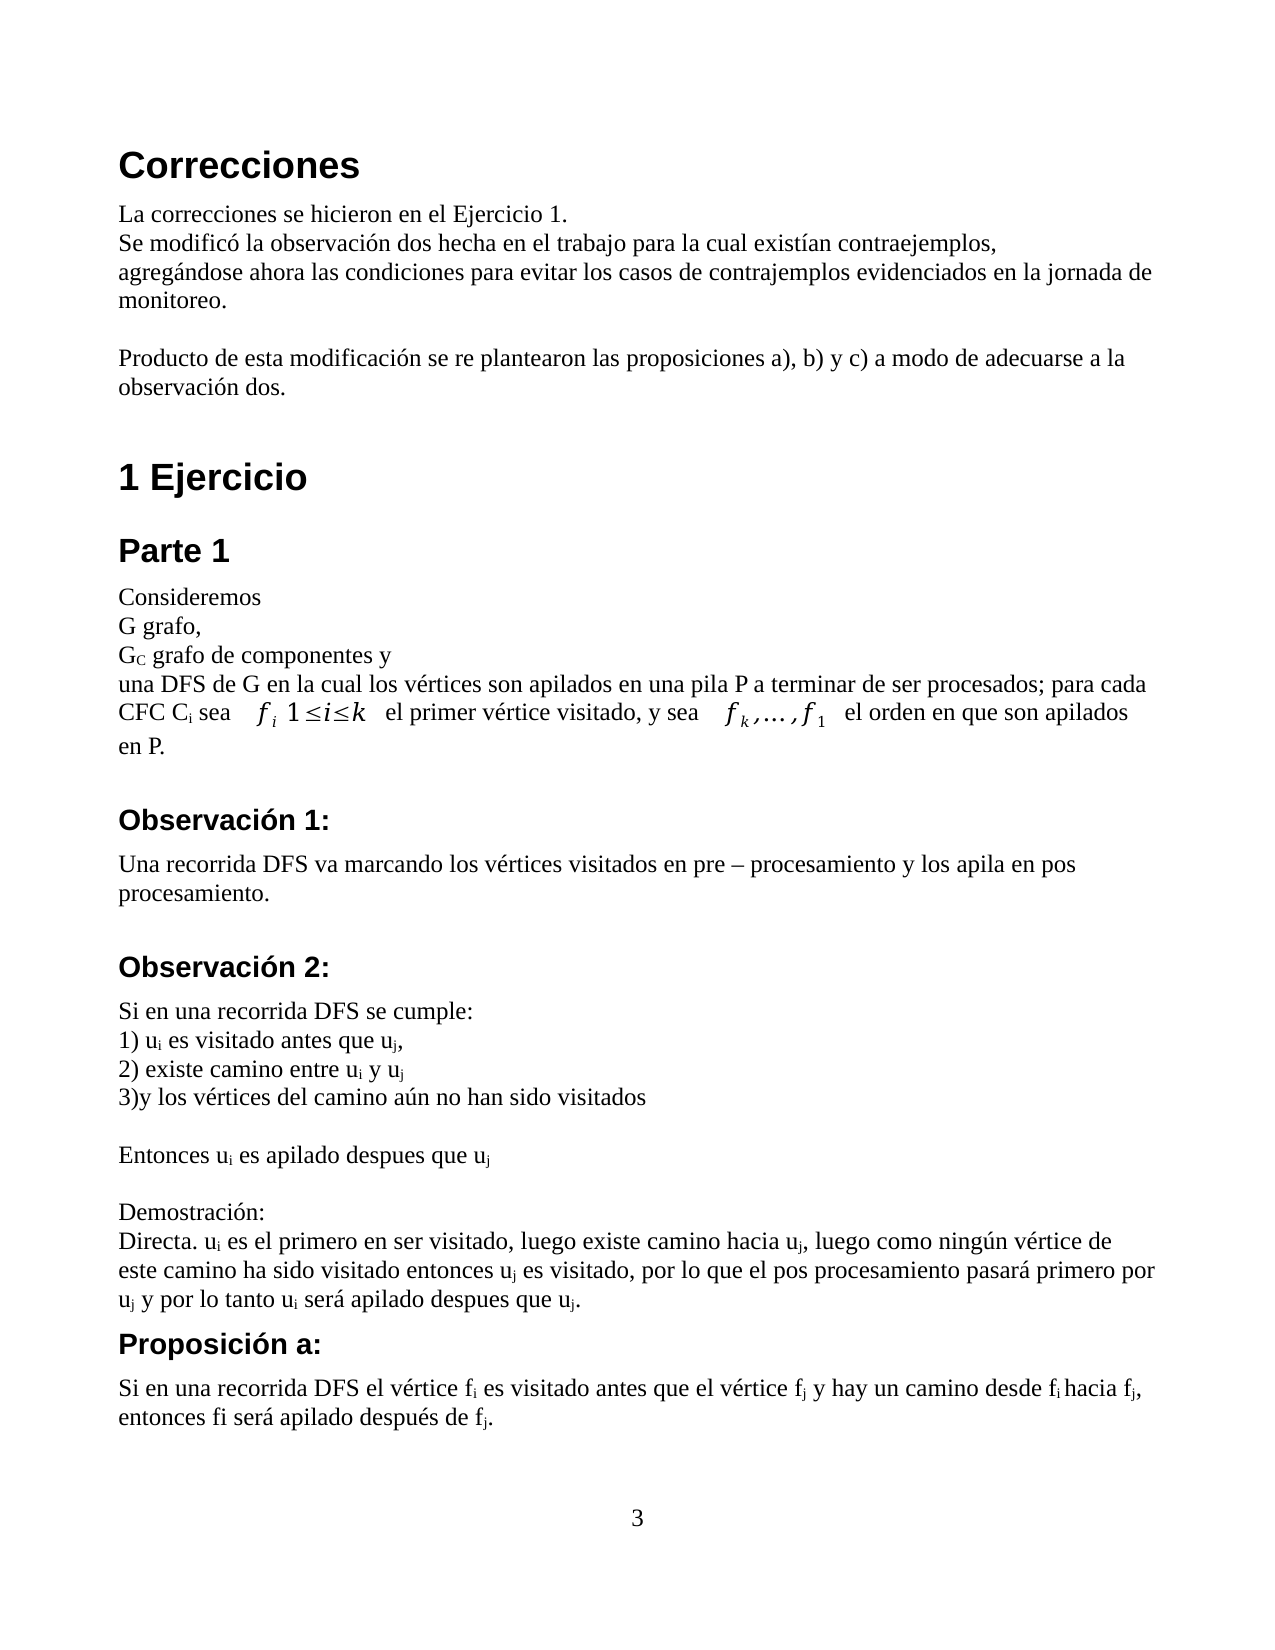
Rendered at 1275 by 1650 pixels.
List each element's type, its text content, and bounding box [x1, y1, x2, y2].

text Si en una recorrida DFS se cumple: [118, 996, 1157, 1025]
text 3)y los vértices del camino aún no han sido visitados [118, 1082, 1157, 1111]
text agregándose ahora las condiciones para evitar los casos de contrajemplos evidenciados en la jornada de monitoreo. [118, 257, 1157, 314]
subtitle Observación 1: [118, 803, 1157, 837]
text La correcciones se hicieron en el Ejercicio 1. [118, 199, 1157, 228]
text 2) existe camino entre ui y uj [118, 1054, 1157, 1082]
text Producto de esta modificación se re plantearon las proposiciones a), b) y c) a modo de adecuarse a la observación dos. [118, 343, 1157, 401]
text Una recorrida DFS va marcando los vértices visitados en pre – procesamiento y los apila en pos procesamiento. [118, 849, 1157, 907]
text Demostración: [118, 1197, 1157, 1226]
text Consideremos [118, 582, 1157, 611]
text Directa. ui es el primero en ser visitado, luego existe camino hacia uj, luego como ningún vértice de este camino ha sido visitado entonces uj es visitado, por lo que el pos procesamiento pasará primero por uj y por lo tanto ui será apilado despues que uj. [118, 1226, 1157, 1312]
text GC grafo de componentes y [118, 640, 1157, 669]
text G grafo, [118, 611, 1157, 640]
subtitle Observación 2: [118, 950, 1157, 984]
text Si en una recorrida DFS el vértice fi es visitado antes que el vértice fj y hay un camino desde fi hacia fj, entonces fi será apilado después de fj. [118, 1373, 1157, 1431]
subtitle 1 Ejercicio [118, 454, 1157, 498]
subtitle Proposición a: [118, 1327, 1157, 1361]
text Se modificó la observación dos hecha en el trabajo para la cual existían contraejemplos, [118, 228, 1157, 257]
subtitle Correcciones [118, 143, 1157, 187]
text una DFS de G en la cual los vértices son apilados en una pila P a terminar de ser procesados; para cada CFC Ci sea el primer vértice visitado, y sea el orden en que son apilados en P. [118, 669, 1157, 759]
text Entonces ui es apilado despues que uj [118, 1140, 1157, 1169]
subtitle Parte 1 [118, 531, 1157, 570]
text 1) ui es visitado antes que uj, [118, 1025, 1157, 1054]
